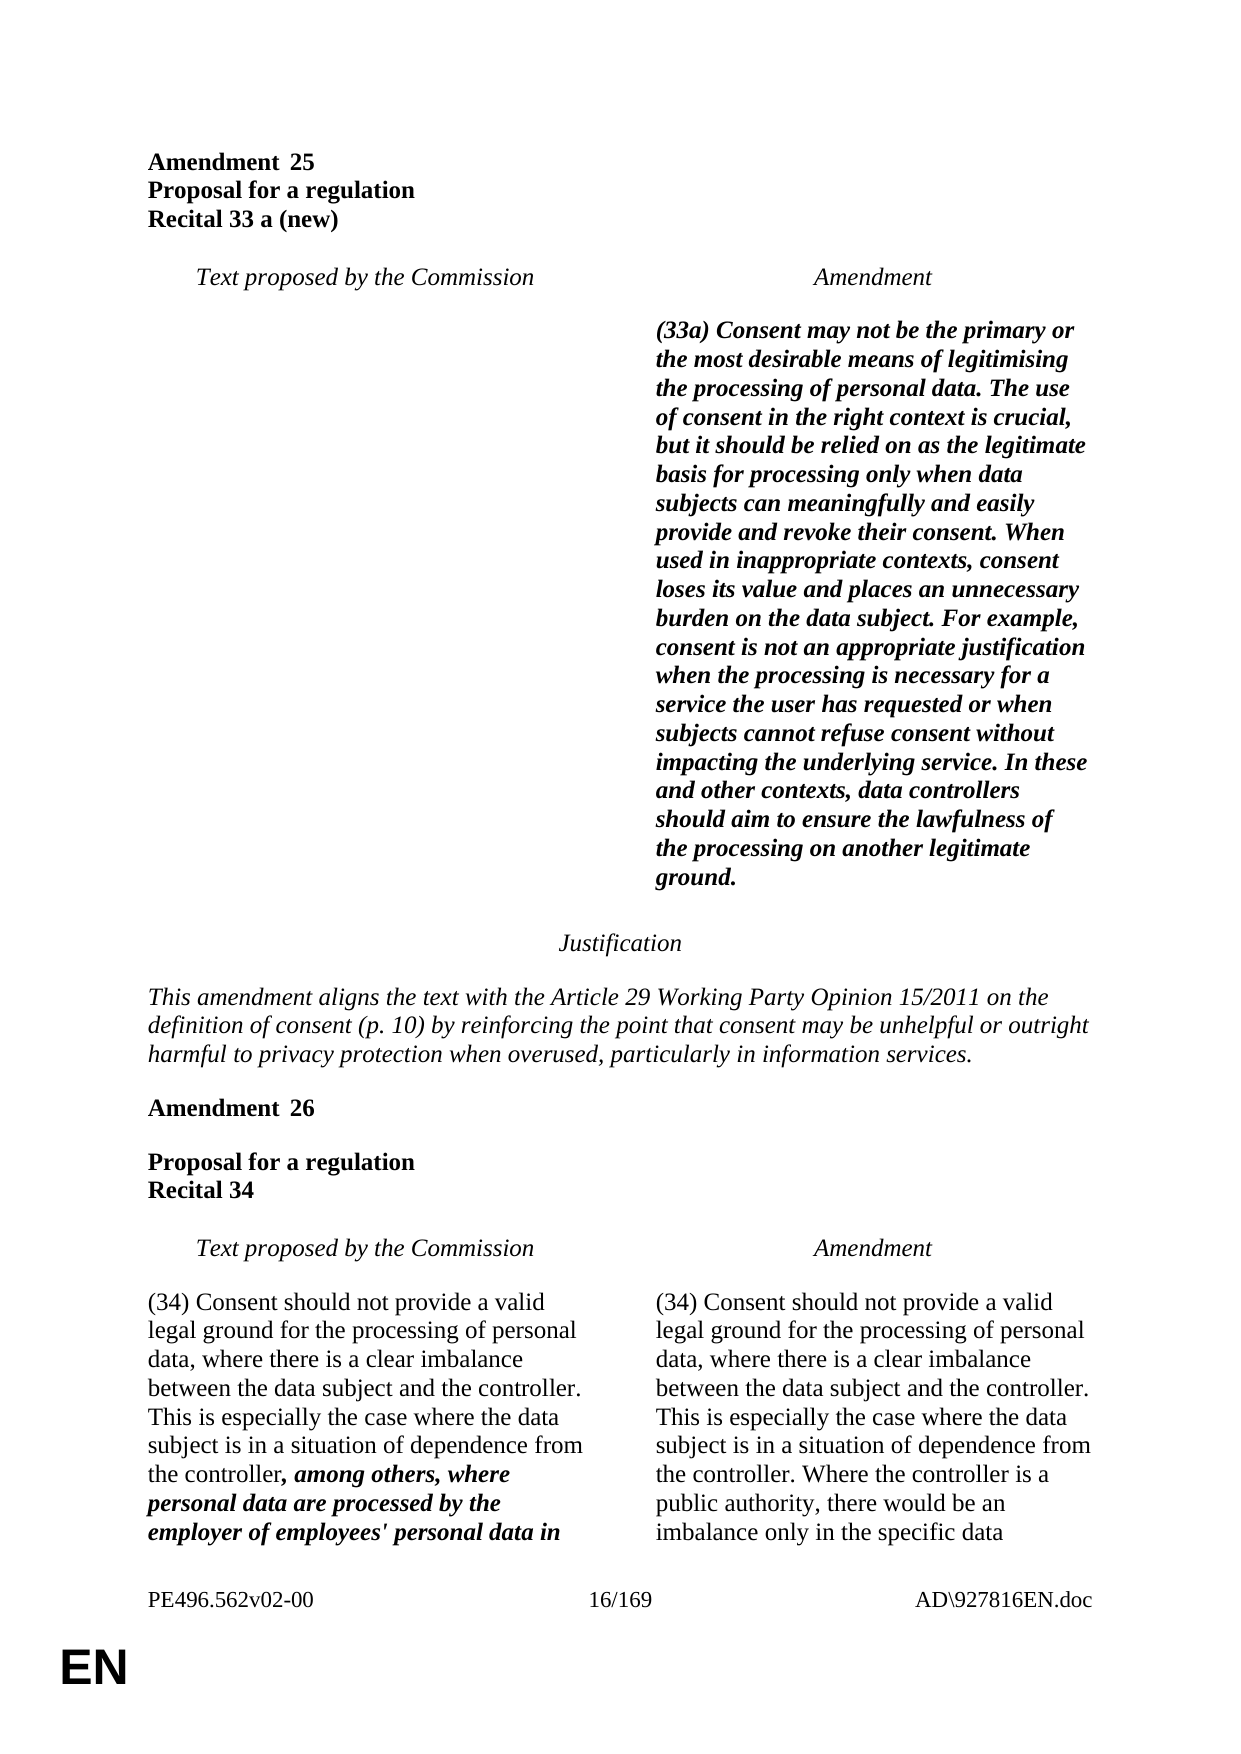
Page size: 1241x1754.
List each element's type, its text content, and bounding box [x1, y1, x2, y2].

table_cell (33a) Consent may not be the primary or the most desirable means of legitimising the processing of personal data. The use of consent in the right context is crucial, but it should be relied on as the legitimate basis for processing only when data subjects can meaningfully and easily provide and revoke their consent. When used in inappropriate contexts, consent loses its value and places an unnecessary burden on the data subject. For example, consent is not an appropriate justification when the processing is necessary for a service the user has requested or when subjects cannot refuse consent without impacting the underlying service. In these and other contexts, data controllers should aim to ensure the lawfulness of the processing on another legitimate ground. [620, 316, 1128, 903]
title <TitreJust>Justification</TitreJust> [148, 928, 1092, 957]
table_header [112, 1204, 1128, 1233]
table_cell Amendment [620, 262, 1128, 316]
table_cell (34) Consent should not provide a valid legal ground for the processing of personal data, where there is a clear imbalance between the data subject and the controller. This is especially the case where the data subject is in a situation of dependence from the controller. Where the controller is a public authority, there would be an imbalance only in the specific data [620, 1287, 1128, 1546]
text This amendment aligns the text with the Article 29 Working Party Opinion 15/2011 on the definition of consent (p. 10) by reinforcing the point that consent may be unhelpful or outright harmful to privacy protection when overused, particularly in information services. [148, 982, 1092, 1068]
text <Article>Recital 34</Article> [148, 1176, 1092, 1204]
table_cell (34) Consent should not provide a valid legal ground for the processing of personal data, where there is a clear imbalance between the data subject and the controller. This is especially the case where the data subject is in a situation of dependence from the controller, among others, where personal data are processed by the employer of employees' personal data in [112, 1287, 620, 1546]
table_cell [112, 316, 620, 903]
text <Article>Recital 33 a (new)</Article> [148, 204, 1092, 233]
table_header [112, 233, 1128, 262]
table_cell Text proposed by the Commission [112, 262, 620, 316]
table_cell Text proposed by the Commission [112, 1233, 620, 1287]
text <DocAmend>Proposal for a regulation</DocAmend> [148, 176, 1092, 204]
table_cell Amendment [620, 1233, 1128, 1287]
text <Amend>Amendment <NumAm>26</NumAm> [148, 1093, 1092, 1122]
text <Amend>Amendment <NumAm>25</NumAm> [148, 147, 1092, 176]
text <DocAmend>Proposal for a regulation</DocAmend> [148, 1147, 1092, 1176]
